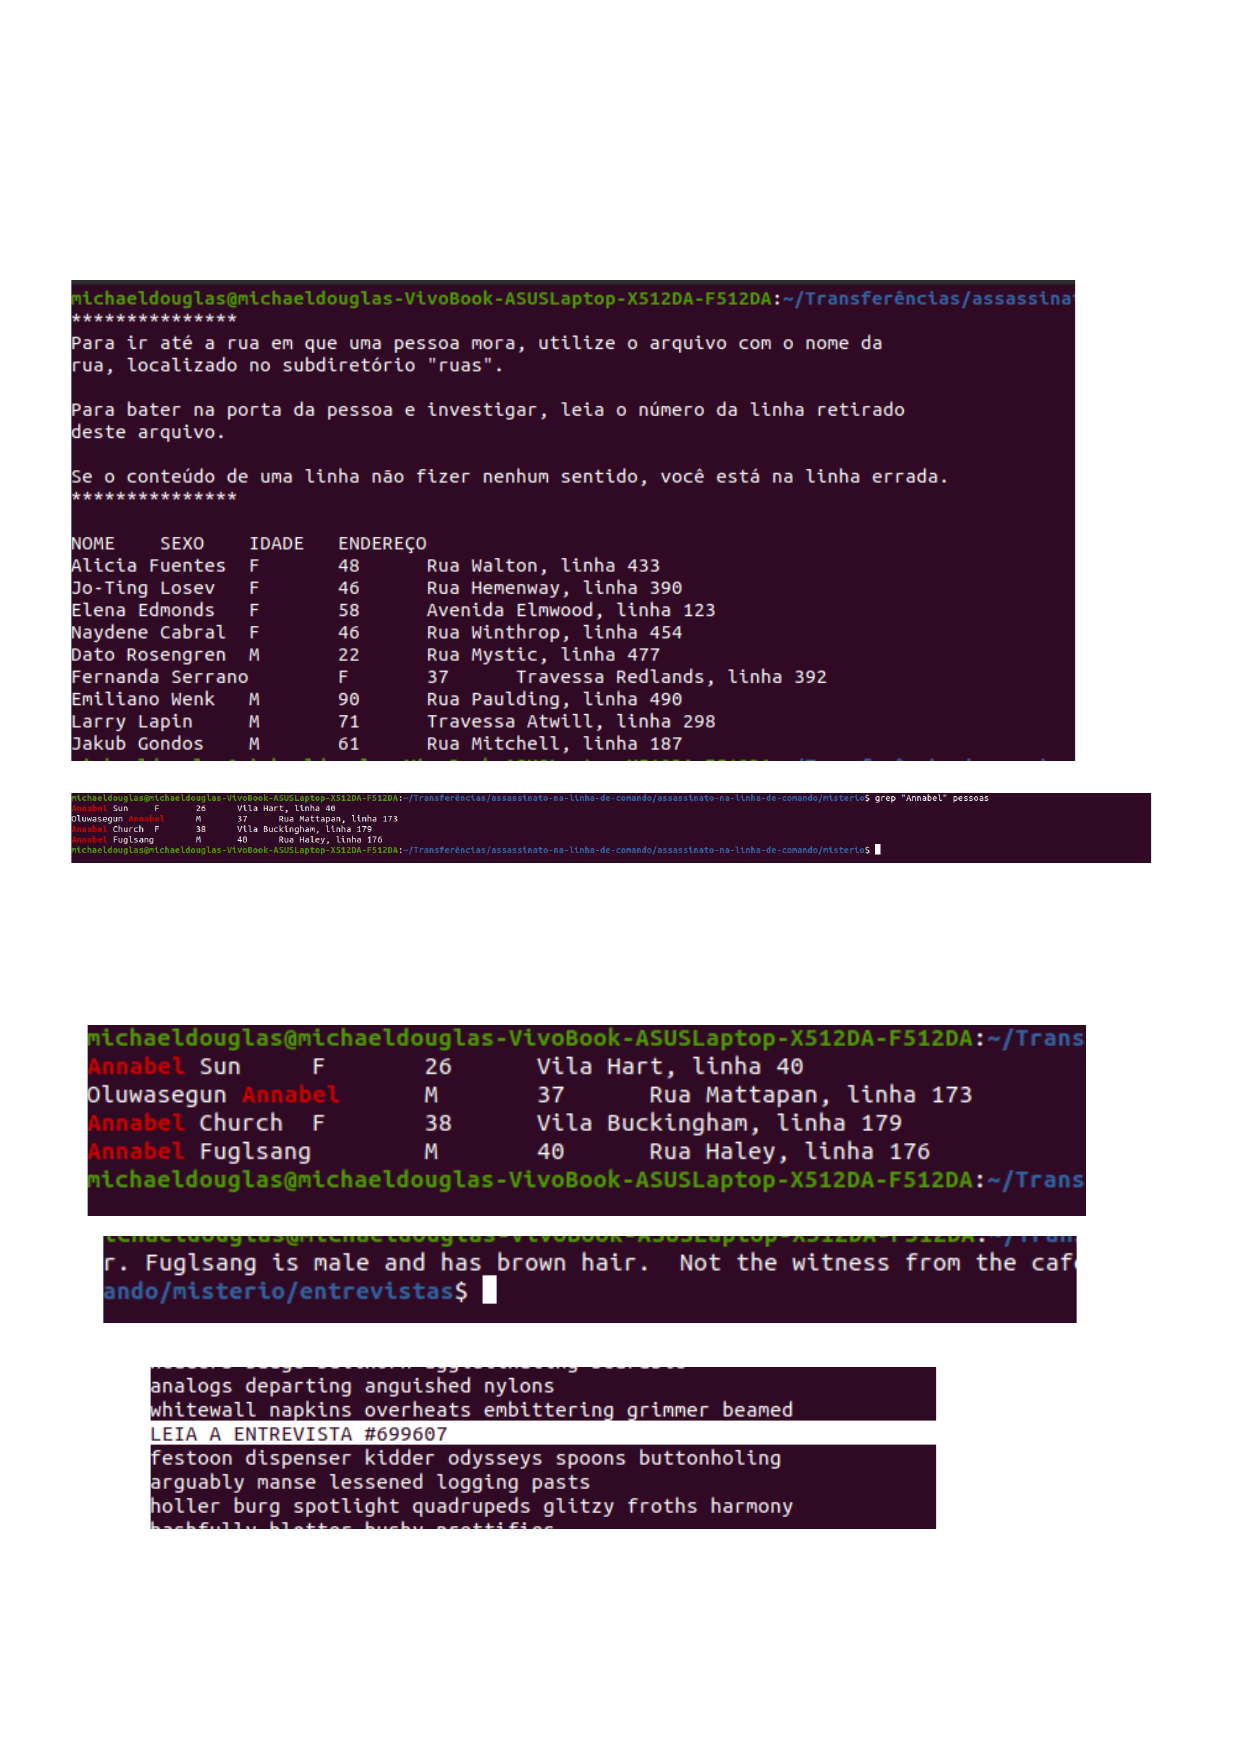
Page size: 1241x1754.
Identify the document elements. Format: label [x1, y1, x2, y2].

picture [103, 1236, 1077, 1323]
picture [87, 1025, 1086, 1216]
picture [71, 793, 1152, 863]
picture [71, 280, 1076, 761]
picture [150, 1367, 937, 1529]
